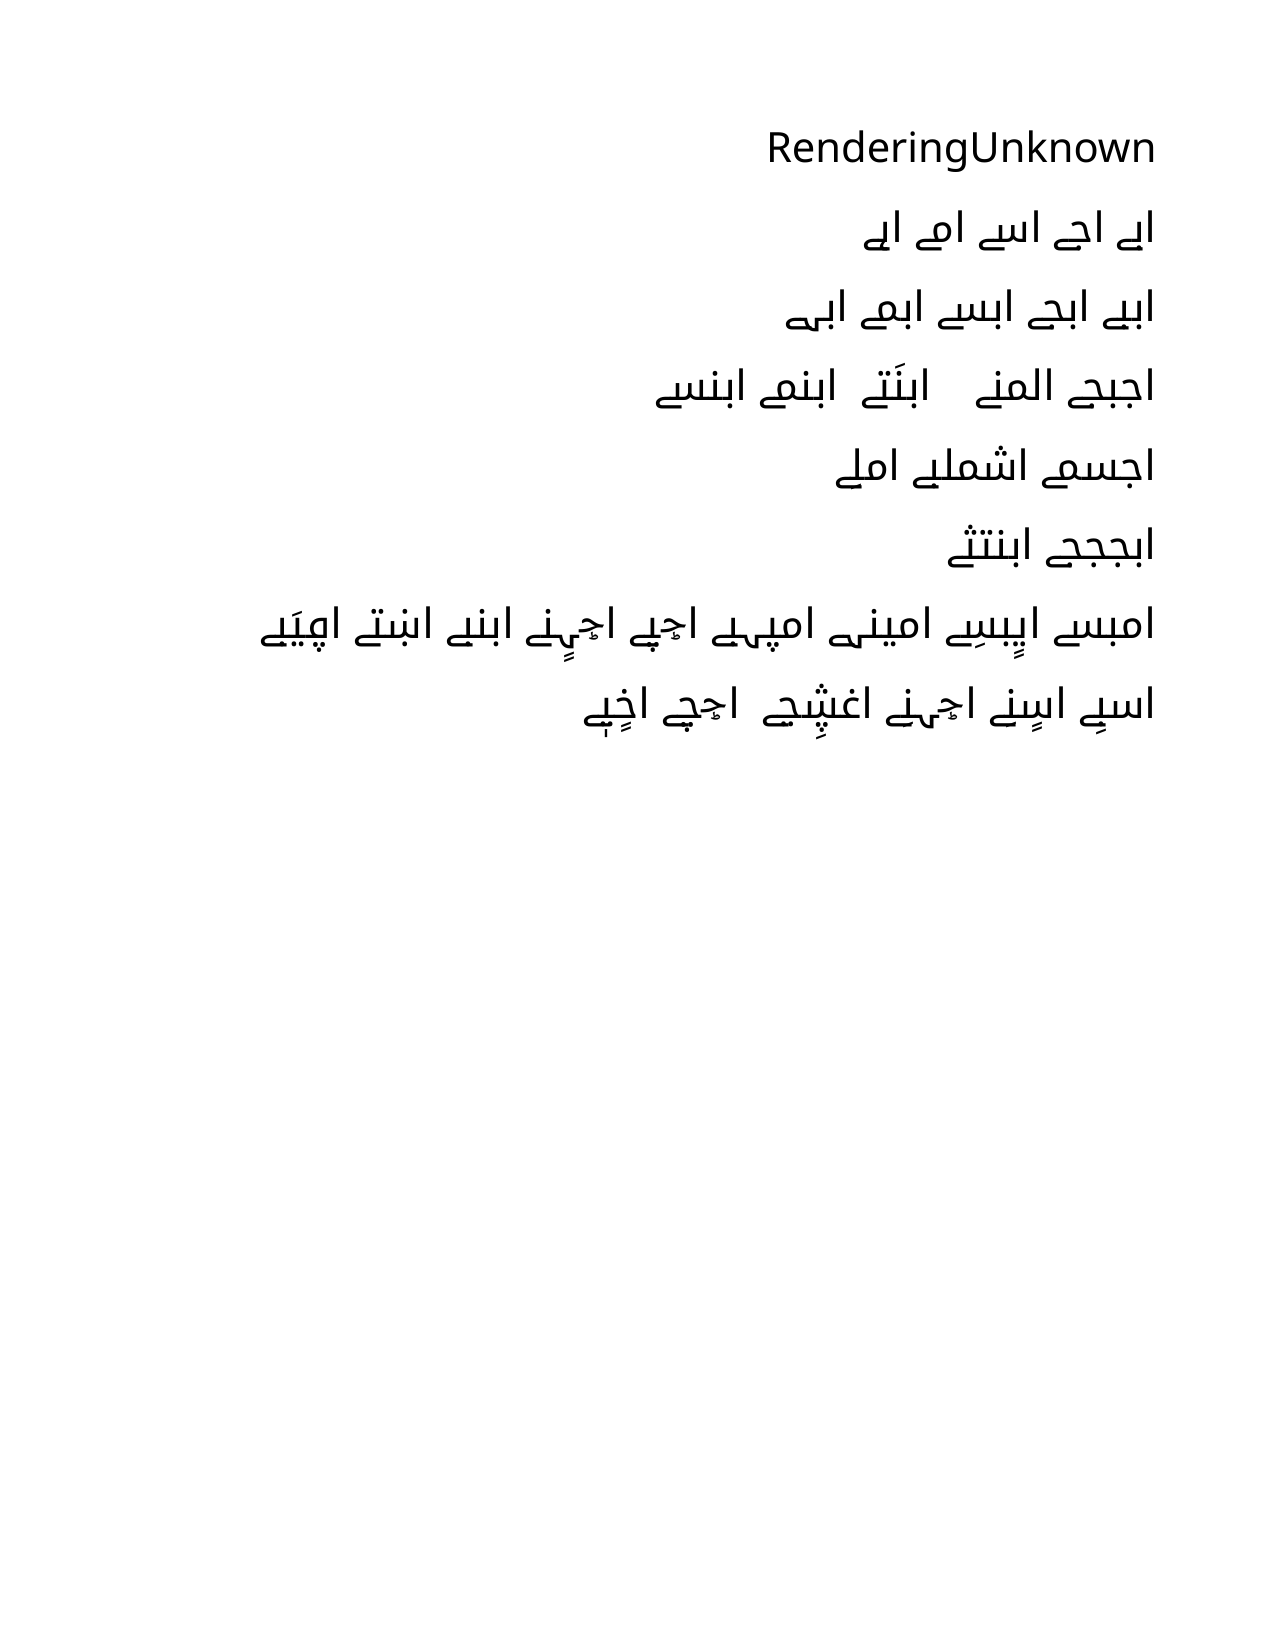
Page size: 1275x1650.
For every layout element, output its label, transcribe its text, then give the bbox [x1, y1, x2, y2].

text RenderingUnknown [118, 118, 1157, 180]
text اسبِے اسٍنِے اݮہنِے اغڜِڃے اݮچے اخٍیٖے [118, 681, 1157, 735]
text اببے ابجے ابسے ابمے ابہے [118, 284, 1157, 338]
text اجسمے اشملبے املِے [118, 443, 1157, 497]
text ابے اجے اسے امے اہے [118, 205, 1157, 259]
text اجبجے المنے ابنَتے ابنمے ابنسے [118, 363, 1157, 418]
text امبسے ایٍبسِے امینہے امپہبے اݮپے اݮہٍنے ابنبے اښتے اڥیَبے [118, 602, 1157, 656]
text ابجججے ابنتثے [118, 522, 1157, 577]
